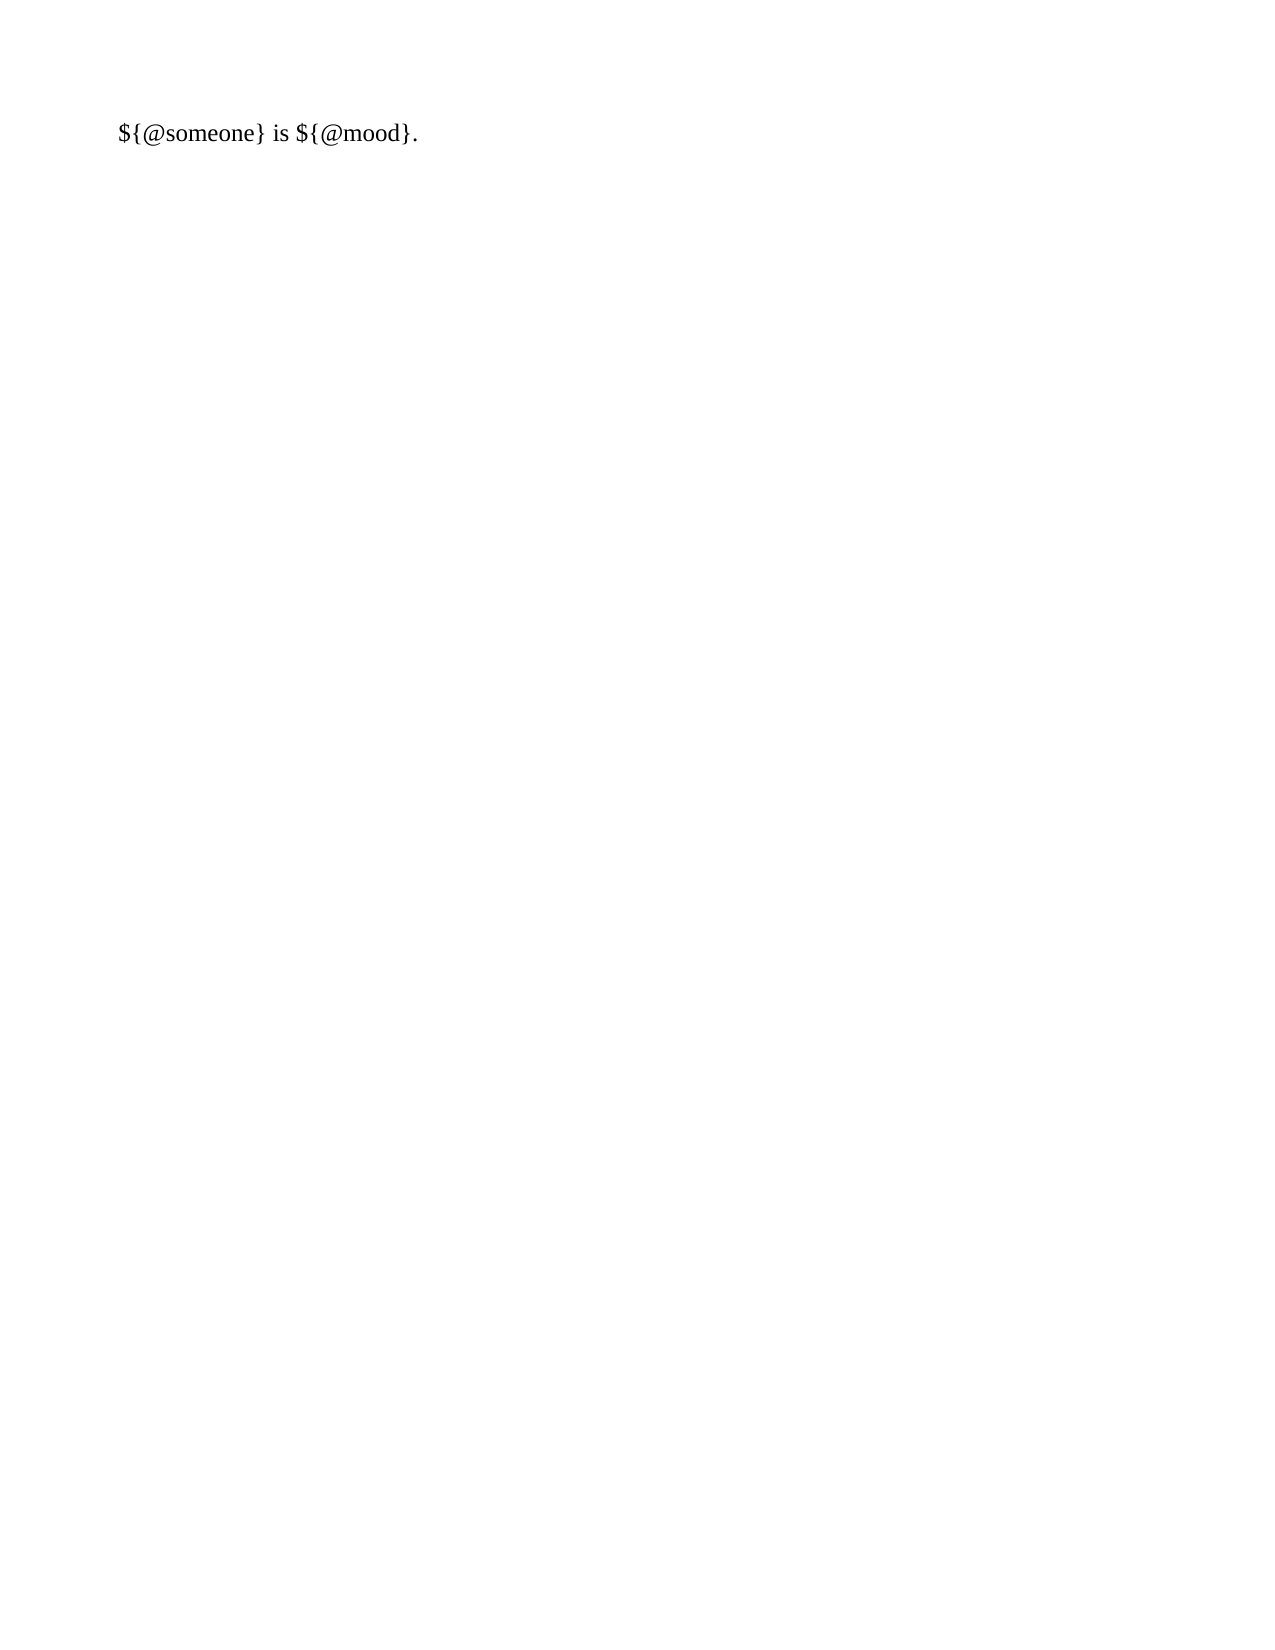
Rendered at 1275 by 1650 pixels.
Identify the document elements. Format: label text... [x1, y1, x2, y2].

text ${@someone} is ${@mood}. [118, 118, 1157, 147]
